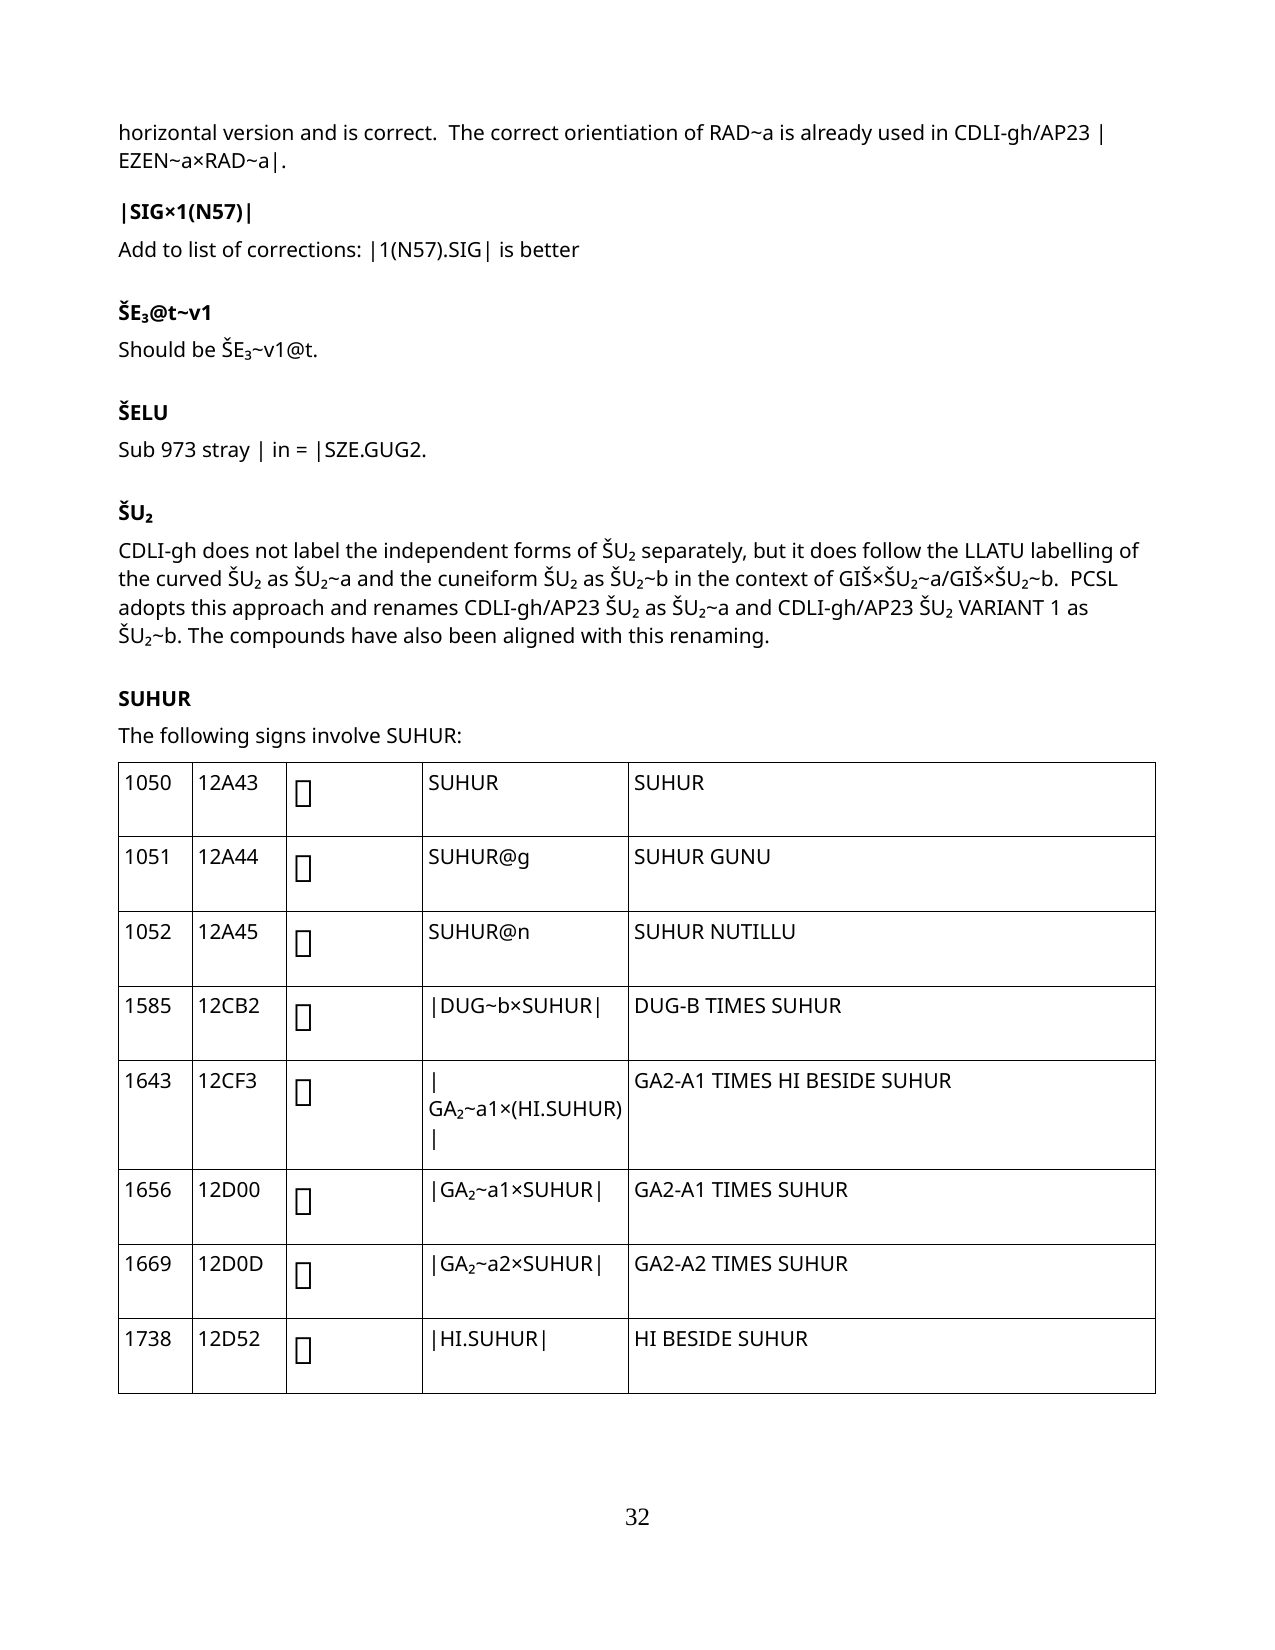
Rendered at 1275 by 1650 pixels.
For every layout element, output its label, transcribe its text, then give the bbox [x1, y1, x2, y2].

table_cell 1738 [119, 1319, 192, 1393]
table_cell |GA₂~a1×SUHUR| [423, 1170, 628, 1244]
text Sub 973 stray | in = |SZE.GUG2. [118, 436, 1157, 464]
text Should be ŠE₃~v1@t. [118, 335, 1157, 364]
table_header SUHUR [423, 763, 628, 836]
table_cell 12A44 [193, 837, 286, 911]
table_cell 12D52 [193, 1319, 286, 1393]
table_cell 12D00 [193, 1170, 286, 1244]
table_cell |HI.SUHUR| [423, 1319, 628, 1393]
table_cell |GA₂~a2×SUHUR| [423, 1245, 628, 1318]
subtitle |SIG×1(N57)| [118, 197, 1157, 226]
table_cell SUHUR GUNU [629, 837, 1155, 911]
table_cell 1585 [119, 987, 192, 1060]
table_cell 𒴍 [287, 1245, 422, 1318]
table_cell 1643 [119, 1061, 192, 1169]
table_cell 𒳳 [287, 1061, 422, 1169]
text The following signs involve SUHUR: [118, 721, 1157, 750]
table_header SUHUR [629, 763, 1155, 836]
subtitle SUHUR [118, 684, 1157, 712]
table_cell 𒩄 [287, 837, 422, 911]
table_cell SUHUR NUTILLU [629, 912, 1155, 986]
table_cell 𒩅 [287, 912, 422, 986]
table_cell 1656 [119, 1170, 192, 1244]
subtitle ŠU₂ [118, 498, 1157, 527]
table_cell 𒲲 [287, 987, 422, 1060]
table_header 𒩃 [287, 763, 422, 836]
table_cell 12D0D [193, 1245, 286, 1318]
table_cell GA2-A2 TIMES SUHUR [629, 1245, 1155, 1318]
table_cell 𒵒 [287, 1319, 422, 1393]
text Add to list of corrections: |1(N57).SIG| is better [118, 235, 1157, 263]
table_cell SUHUR@n [423, 912, 628, 986]
table_cell GA2-A1 TIMES SUHUR [629, 1170, 1155, 1244]
text horizontal version and is correct. The correct orientiation of RAD~a is already used in CDLI-gh/AP23 |EZEN~a×RAD~a|. [118, 118, 1157, 175]
table_cell SUHUR@g [423, 837, 628, 911]
table_cell DUG-B TIMES SUHUR [629, 987, 1155, 1060]
subtitle ŠELU [118, 398, 1157, 427]
table_cell |DUG~b×SUHUR| [423, 987, 628, 1060]
table_header 12A43 [193, 763, 286, 836]
table_cell 12CB2 [193, 987, 286, 1060]
table_cell 1051 [119, 837, 192, 911]
table_cell 𒴀 [287, 1170, 422, 1244]
table_header 1050 [119, 763, 192, 836]
table_cell 12A45 [193, 912, 286, 986]
table_cell 1052 [119, 912, 192, 986]
table_cell HI BESIDE SUHUR [629, 1319, 1155, 1393]
subtitle ŠE₃@t~v1 [118, 298, 1157, 326]
table_cell GA2-A1 TIMES HI BESIDE SUHUR [629, 1061, 1155, 1169]
table_cell |GA₂~a1×(HI.SUHUR)| [423, 1061, 628, 1169]
table_cell 1669 [119, 1245, 192, 1318]
text CDLI-gh does not label the independent forms of ŠU₂ separately, but it does follow the LLATU labelling of the curved ŠU₂ as ŠU₂~a and the cuneiform ŠU₂ as ŠU₂~b in the context of GIŠ×ŠU₂~a/GIŠ×ŠU₂~b. PCSL adopts this approach and renames CDLI-gh/AP23 ŠU₂ as ŠU₂~a and CDLI-gh/AP23 ŠU₂ VARIANT 1 as ŠU₂~b. The compounds have also been aligned with this renaming. [118, 536, 1157, 649]
table_cell 12CF3 [193, 1061, 286, 1169]
